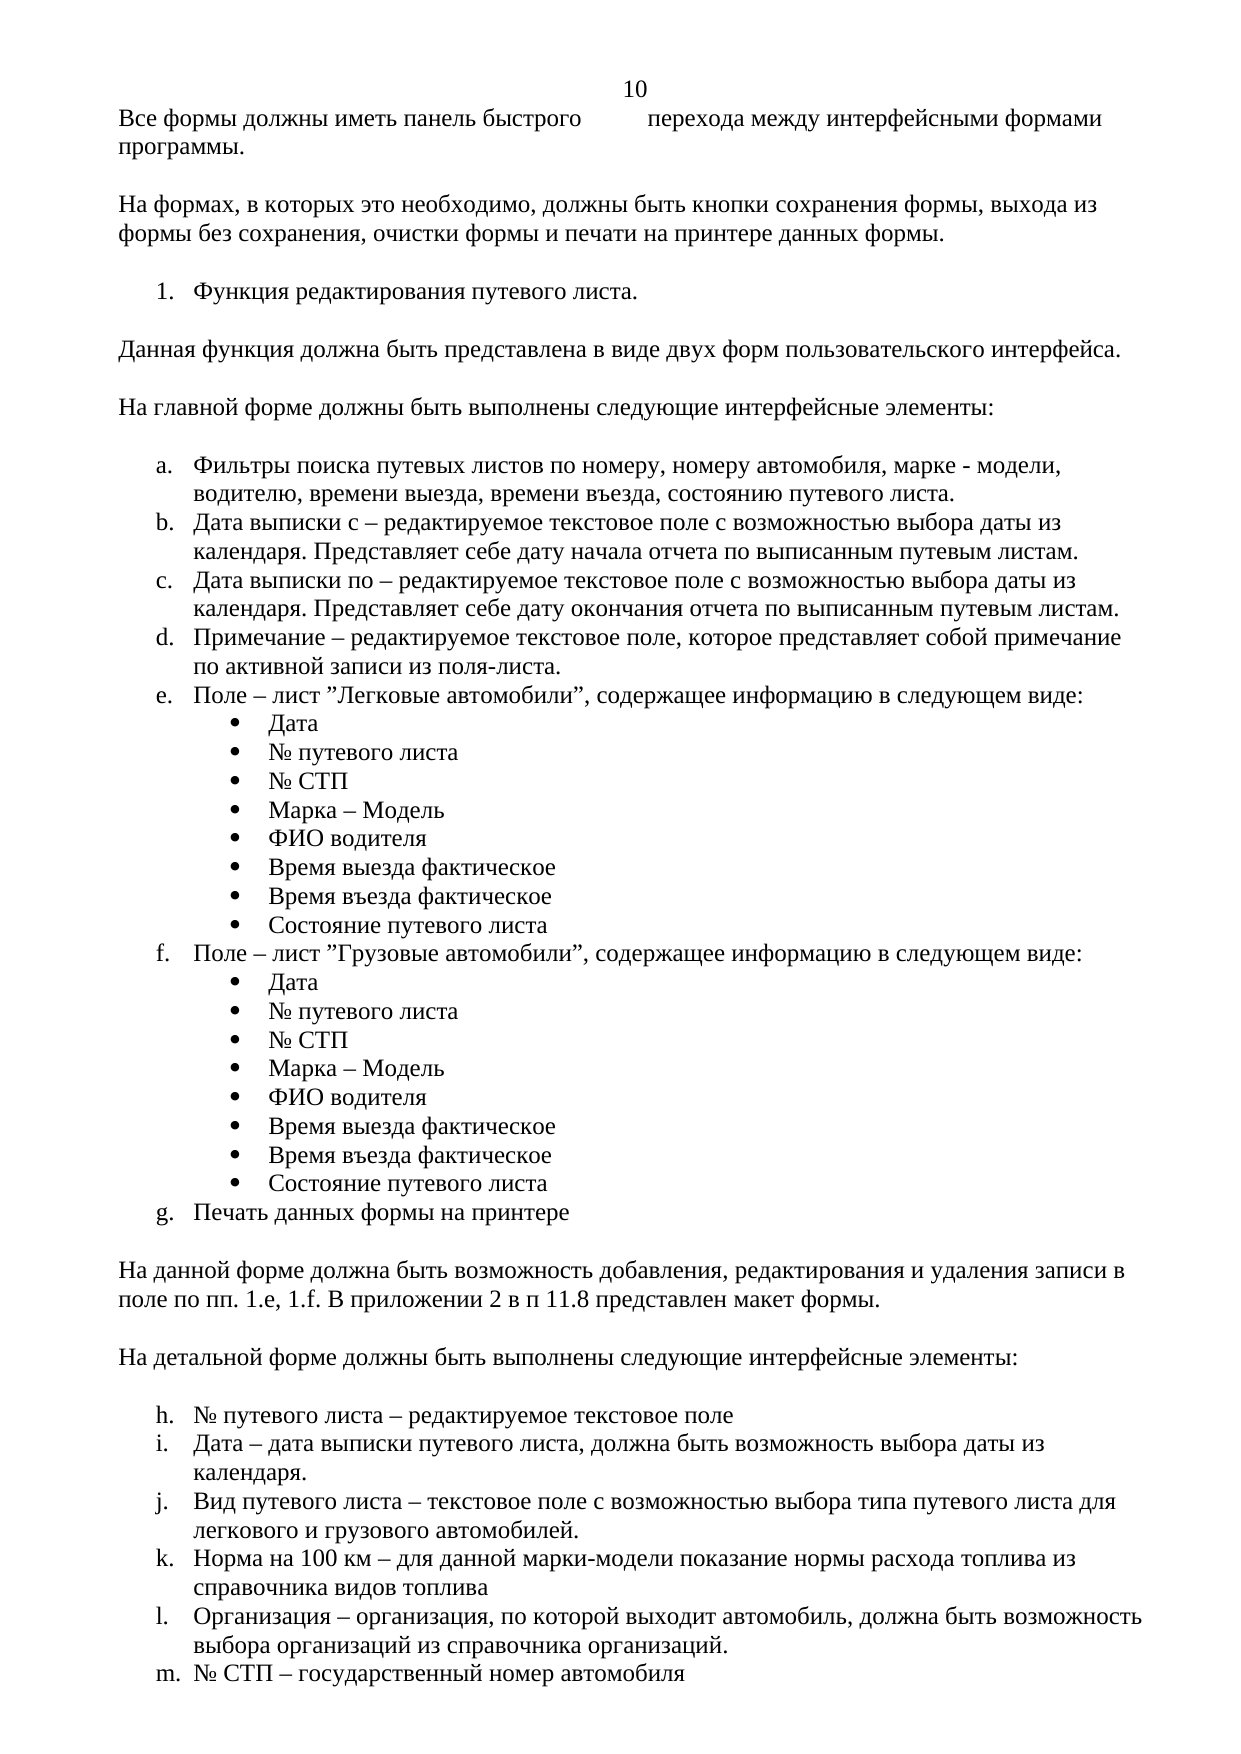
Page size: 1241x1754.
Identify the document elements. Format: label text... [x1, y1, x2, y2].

text На формах, в которых это необходимо, должны быть кнопки сохранения формы, выхода из формы без сохранения, очистки формы и печати на принтере данных формы. [118, 189, 1151, 247]
list Функция редактирования путевого листа. [156, 276, 1151, 305]
list Вид путевого листа – текстовое поле с возможностью выбора типа путевого листа для легкового и грузового автомобилей. [156, 1486, 1151, 1543]
list Дата выписки по – редактируемое текстовое поле с возможностью выбора даты из календаря. Представляет себе дату окончания отчета по выписанным путевым листам. [156, 565, 1151, 622]
text На данной форме должна быть возможность добавления, редактирования и удаления записи в поле по пп. 1.e, 1.f. В приложении 2 в п 11.8 представлен макет формы. [118, 1255, 1151, 1313]
list Время выезда фактическое [231, 1111, 1151, 1140]
list Дата [231, 967, 1151, 996]
list Фильтры поиска путевых листов по номеру, номеру автомобиля, марке - модели, водителю, времени выезда, времени въезда, состоянию путевого листа. [156, 450, 1151, 507]
list № путевого листа [231, 737, 1151, 766]
text На детальной форме должны быть выполнены следующие интерфейсные элементы: [118, 1342, 1151, 1371]
text Данная функция должна быть представлена в виде двух форм пользовательского интерфейса. [118, 334, 1151, 363]
list Марка – Модель [231, 795, 1151, 823]
list Поле – лист ”Легковые автомобили”, содержащее информацию в следующем виде: [156, 680, 1151, 708]
list Дата [231, 708, 1151, 737]
list Время въезда фактическое [231, 1140, 1151, 1168]
list № СТП – государственный номер автомобиля [156, 1658, 1151, 1687]
list Примечание – редактируемое текстовое поле, которое представляет собой примечание по активной записи из поля-листа. [156, 622, 1151, 680]
list Дата – дата выписки путевого листа, должна быть возможность выбора даты из календаря. [156, 1428, 1151, 1486]
list Дата выписки с – редактируемое текстовое поле с возможностью выбора даты из календаря. Представляет себе дату начала отчета по выписанным путевым листам. [156, 507, 1151, 565]
list Состояние путевого листа [231, 910, 1151, 938]
list Время выезда фактическое [231, 852, 1151, 881]
list Норма на 100 км – для данной марки-модели показание нормы расхода топлива из справочника видов топлива [156, 1543, 1151, 1601]
list Поле – лист ”Грузовые автомобили”, содержащее информацию в следующем виде: [156, 938, 1151, 967]
list Марка – Модель [231, 1053, 1151, 1082]
list № СТП [231, 766, 1151, 795]
list Организация – организация, по которой выходит автомобиль, должна быть возможность выбора организаций из справочника организаций. [156, 1601, 1151, 1658]
list № путевого листа – редактируемое текстовое поле [156, 1400, 1151, 1428]
list № СТП [231, 1025, 1151, 1053]
text Все формы должны иметь панель быстрого перехода между интерфейсными формами программы. [118, 103, 1151, 160]
list ФИО водителя [231, 1082, 1151, 1111]
text На главной форме должны быть выполнены следующие интерфейсные элементы: [118, 392, 1151, 421]
list Печать данных формы на принтере [156, 1197, 1151, 1226]
list Состояние путевого листа [231, 1168, 1151, 1197]
list Время въезда фактическое [231, 881, 1151, 910]
list № путевого листа [231, 996, 1151, 1025]
list ФИО водителя [231, 823, 1151, 852]
